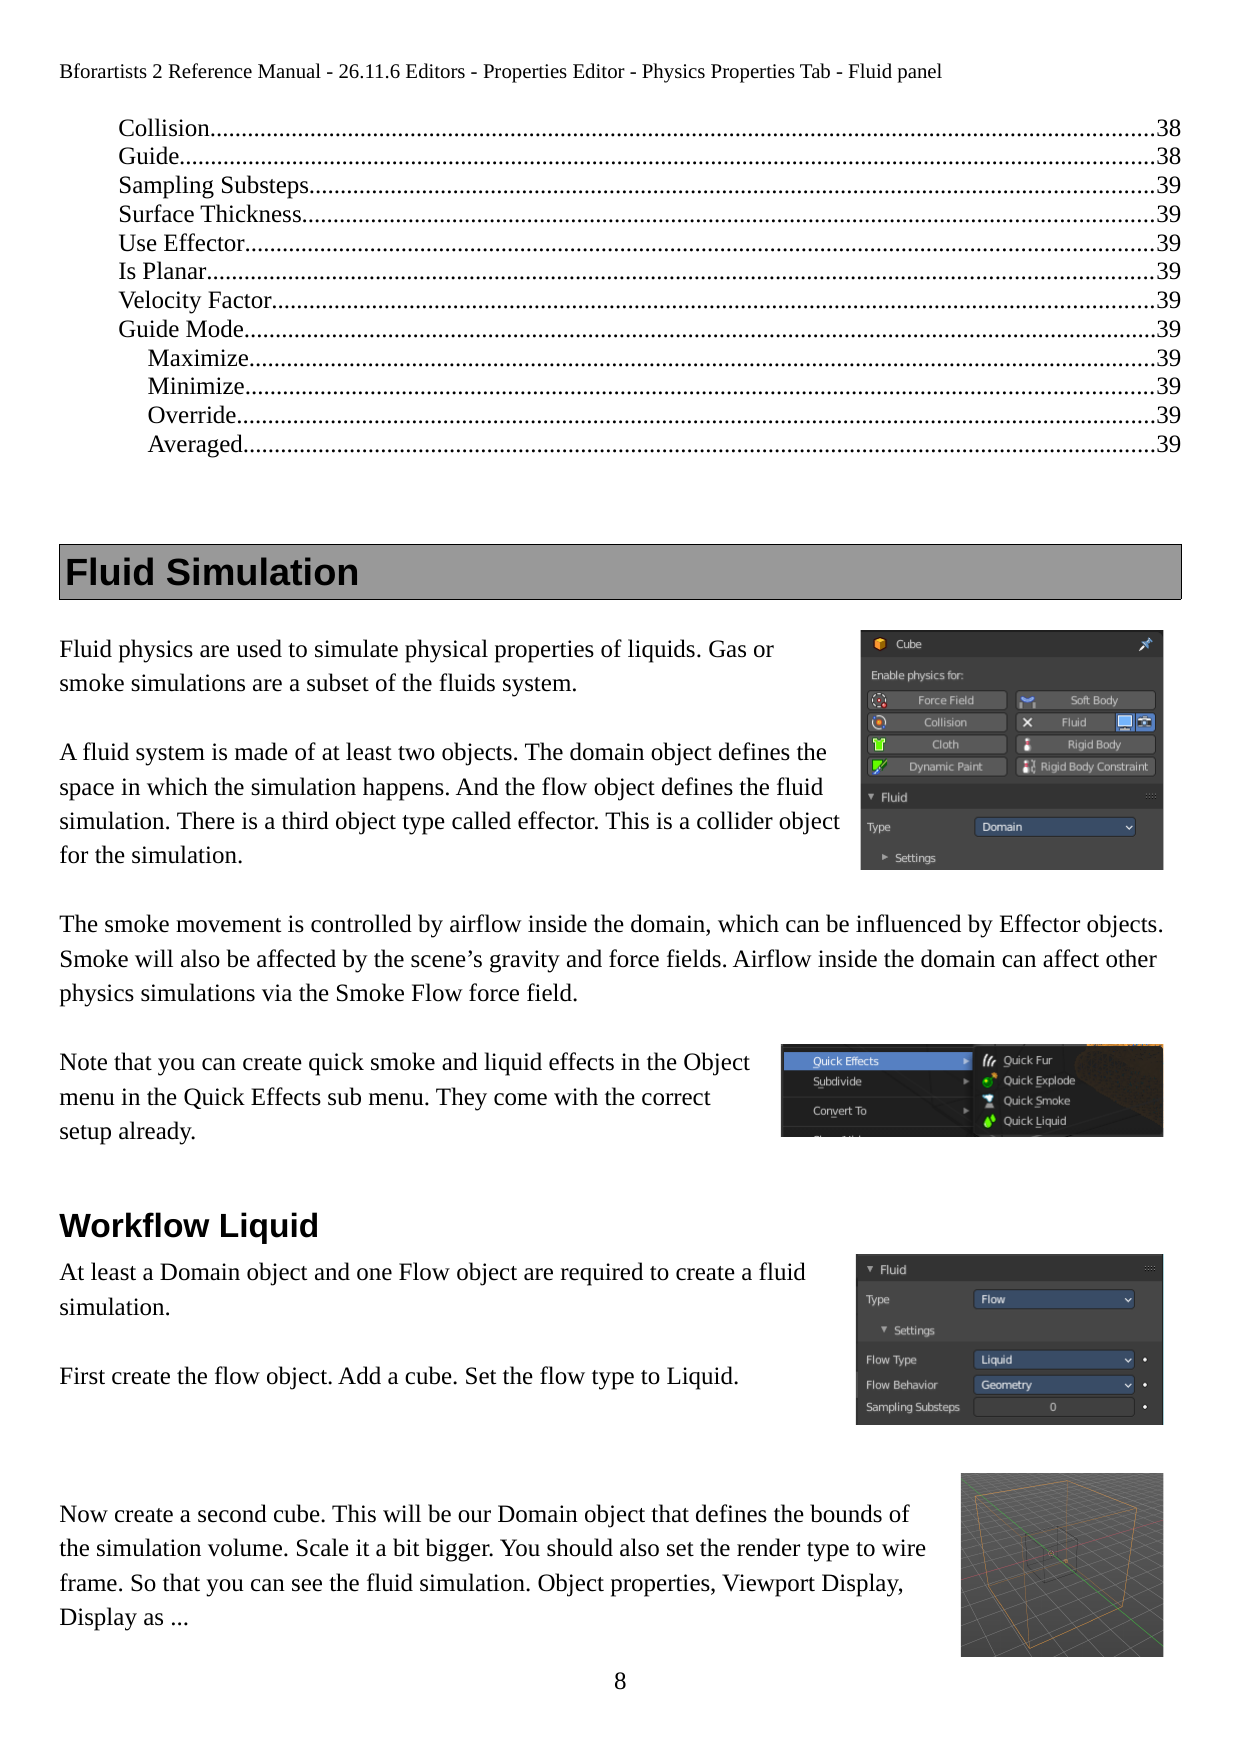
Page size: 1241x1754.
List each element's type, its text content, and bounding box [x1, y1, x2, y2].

text Collision 38 [118, 113, 1181, 141]
text At least a Domain object and one Flow object are required to create a fluid simulation. [59, 1257, 855, 1321]
text Now create a second cube. This will be our Domain object that defines the bounds of the simulation volume. Scale it a bit bigger. You should also set the render type to wire frame. So that you can see the fluid simulation. Object properties, Viewport Display, Display as ... [59, 1499, 960, 1631]
table_header Fluid Simulation [60, 545, 1181, 599]
text Minimize 39 [147, 371, 1181, 400]
picture [960, 1473, 1164, 1657]
text Surface Thickness 39 [118, 199, 1181, 228]
text Override 39 [147, 400, 1181, 429]
text Averaged 39 [147, 429, 1181, 458]
picture [780, 1044, 1164, 1137]
text The smoke movement is controlled by airflow inside the domain, which can be influenced by Effector objects. Smoke will also be affected by the scene’s gravity and force fields. Airflow inside the domain can affect other physics simulations via the Smoke Flow force field. [59, 909, 1181, 1007]
text Fluid physics are used to simulate physical properties of liquids. Gas or smoke simulations are a subset of the fluids system. [59, 634, 860, 697]
text A fluid system is made of at least two objects. The domain object defines the space in which the simulation happens. And the flow object defines the fluid simulation. There is a third object type called effector. This is a collider object for the simulation. [59, 737, 860, 869]
picture [855, 1254, 1164, 1425]
text Guide Mode 39 [118, 314, 1181, 343]
text First create the flow object. Add a cube. Set the flow type to Liquid. [59, 1361, 855, 1389]
text Velocity Factor 39 [118, 285, 1181, 314]
subtitle Workflow Liquid [59, 1206, 1181, 1245]
text Sampling Substeps 39 [118, 170, 1181, 199]
text Maximize 39 [147, 343, 1181, 371]
text Use Effector 39 [118, 228, 1181, 256]
text Is Planar 39 [118, 256, 1181, 285]
text Guide 38 [118, 141, 1181, 170]
picture [860, 630, 1164, 870]
text Note that you can create quick smoke and liquid effects in the Object menu in the Quick Effects sub menu. They come with the correct setup already. [59, 1047, 1181, 1145]
